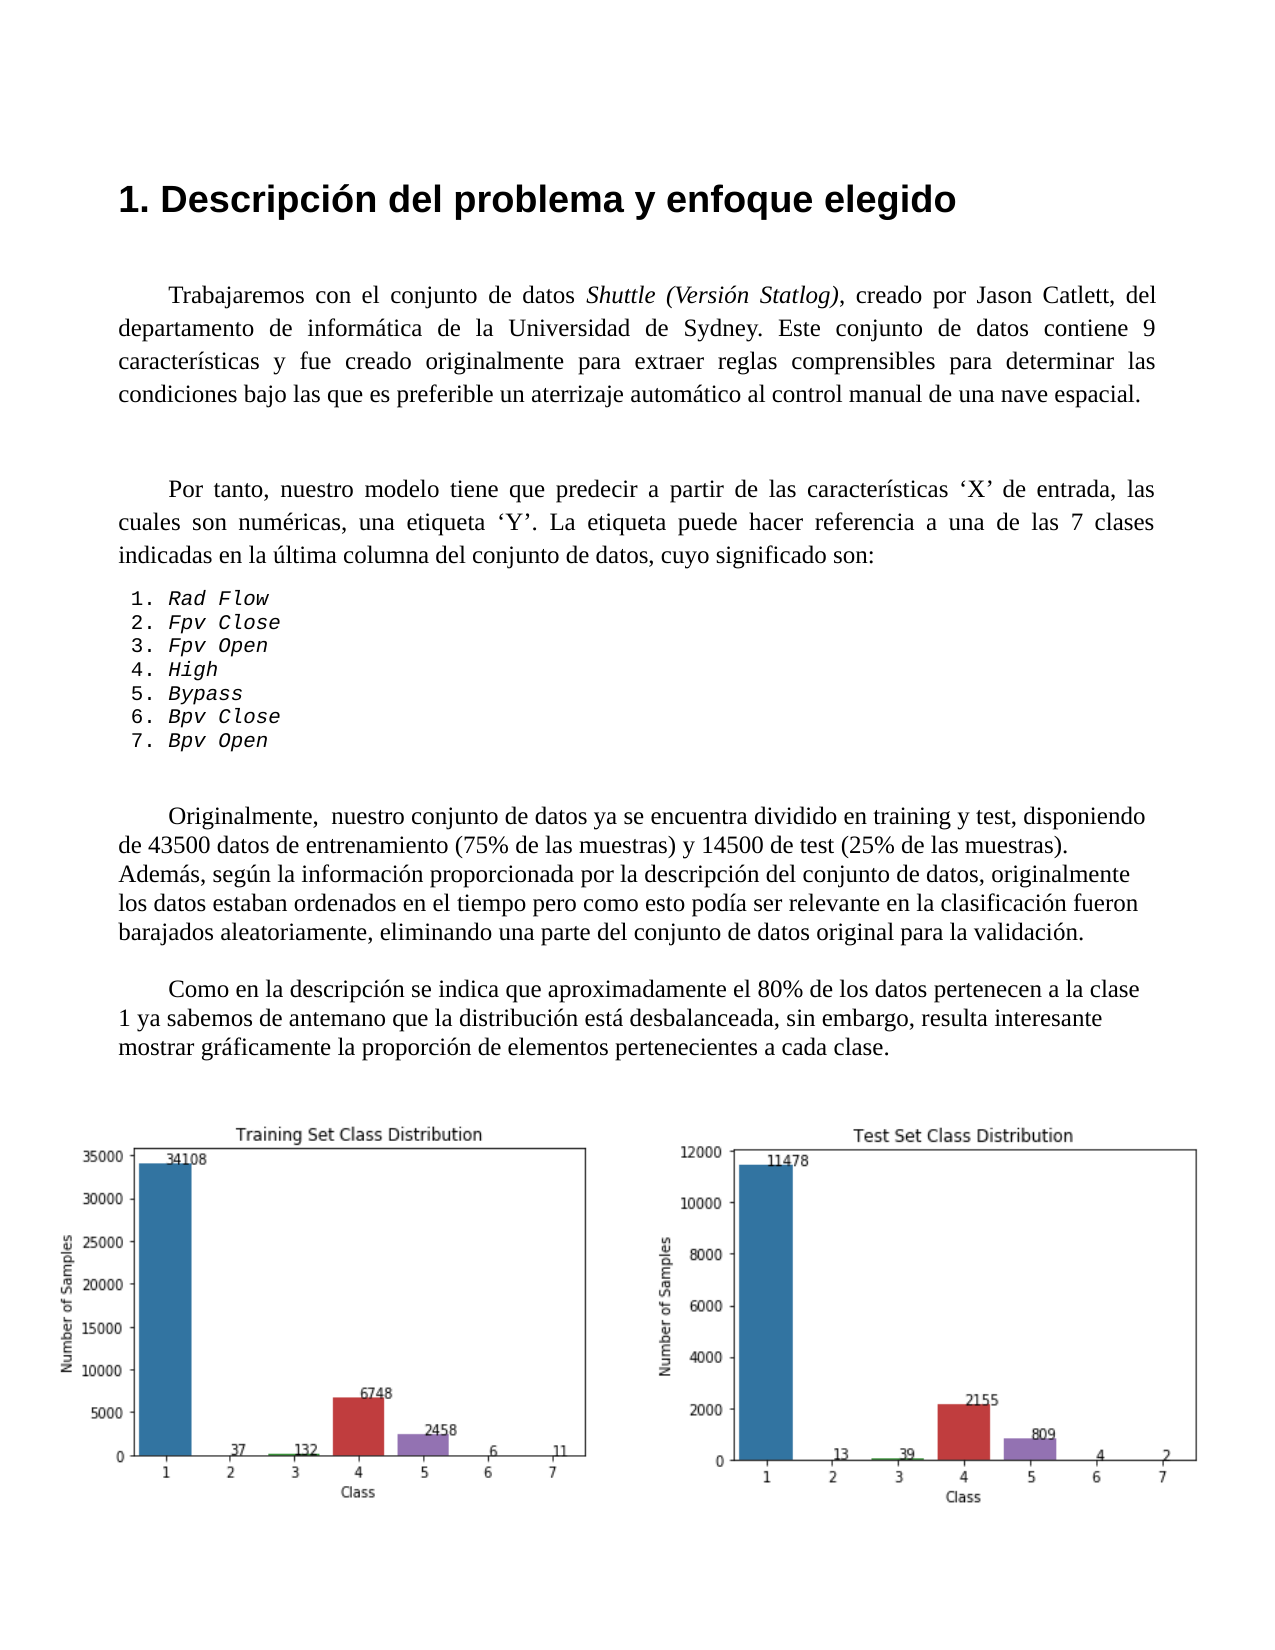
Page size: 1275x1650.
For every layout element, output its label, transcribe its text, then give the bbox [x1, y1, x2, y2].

picture [53, 1117, 593, 1509]
text Originalmente, nuestro conjunto de datos ya se encuentra dividido en training y test, disponiendo de 43500 datos de entrenamiento (75% de las muestras) y 14500 de test (25% de las muestras). Además, según la información proporcionada por la descripción del conjunto de datos, originalmente los datos estaban ordenados en el tiempo pero como esto podía ser relevante en la clasificación fueron barajados aleatoriamente, eliminando una parte del conjunto de datos original para la validación. [118, 801, 1157, 945]
text Como en la descripción se indica que aproximadamente el 80% de los datos pertenecen a la clase 1 ya sabemos de antemano que la distribución está desbalanceada, sin embargo, resulta interesante mostrar gráficamente la proporción de elementos pertenecientes a cada clase. [118, 974, 1157, 1060]
subtitle 1. Descripción del problema y enfoque elegido [118, 176, 1157, 220]
text 1. Rad Flow 2. Fpv Close 3. Fpv Open 4. High 5. Bypass 6. Bpv Close 7. Bpv Open [118, 588, 1157, 753]
text Trabajaremos con el conjunto de datos Shuttle (Versión Statlog), creado por Jason Catlett, del departamento de informática de la Universidad de Sydney. Este conjunto de datos contiene 9 características y fue creado originalmente para extraer reglas comprensibles para determinar las condiciones bajo las que es preferible un aterrizaje automático al control manual de una nave espacial. [118, 280, 1157, 408]
picture [651, 1118, 1203, 1514]
text Por tanto, nuestro modelo tiene que predecir a partir de las características ‘X’ de entrada, las cuales son numéricas, una etiqueta ‘Y’. La etiqueta puede hacer referencia a una de las 7 clases indicadas en la última columna del conjunto de datos, cuyo significado son: [118, 474, 1157, 569]
